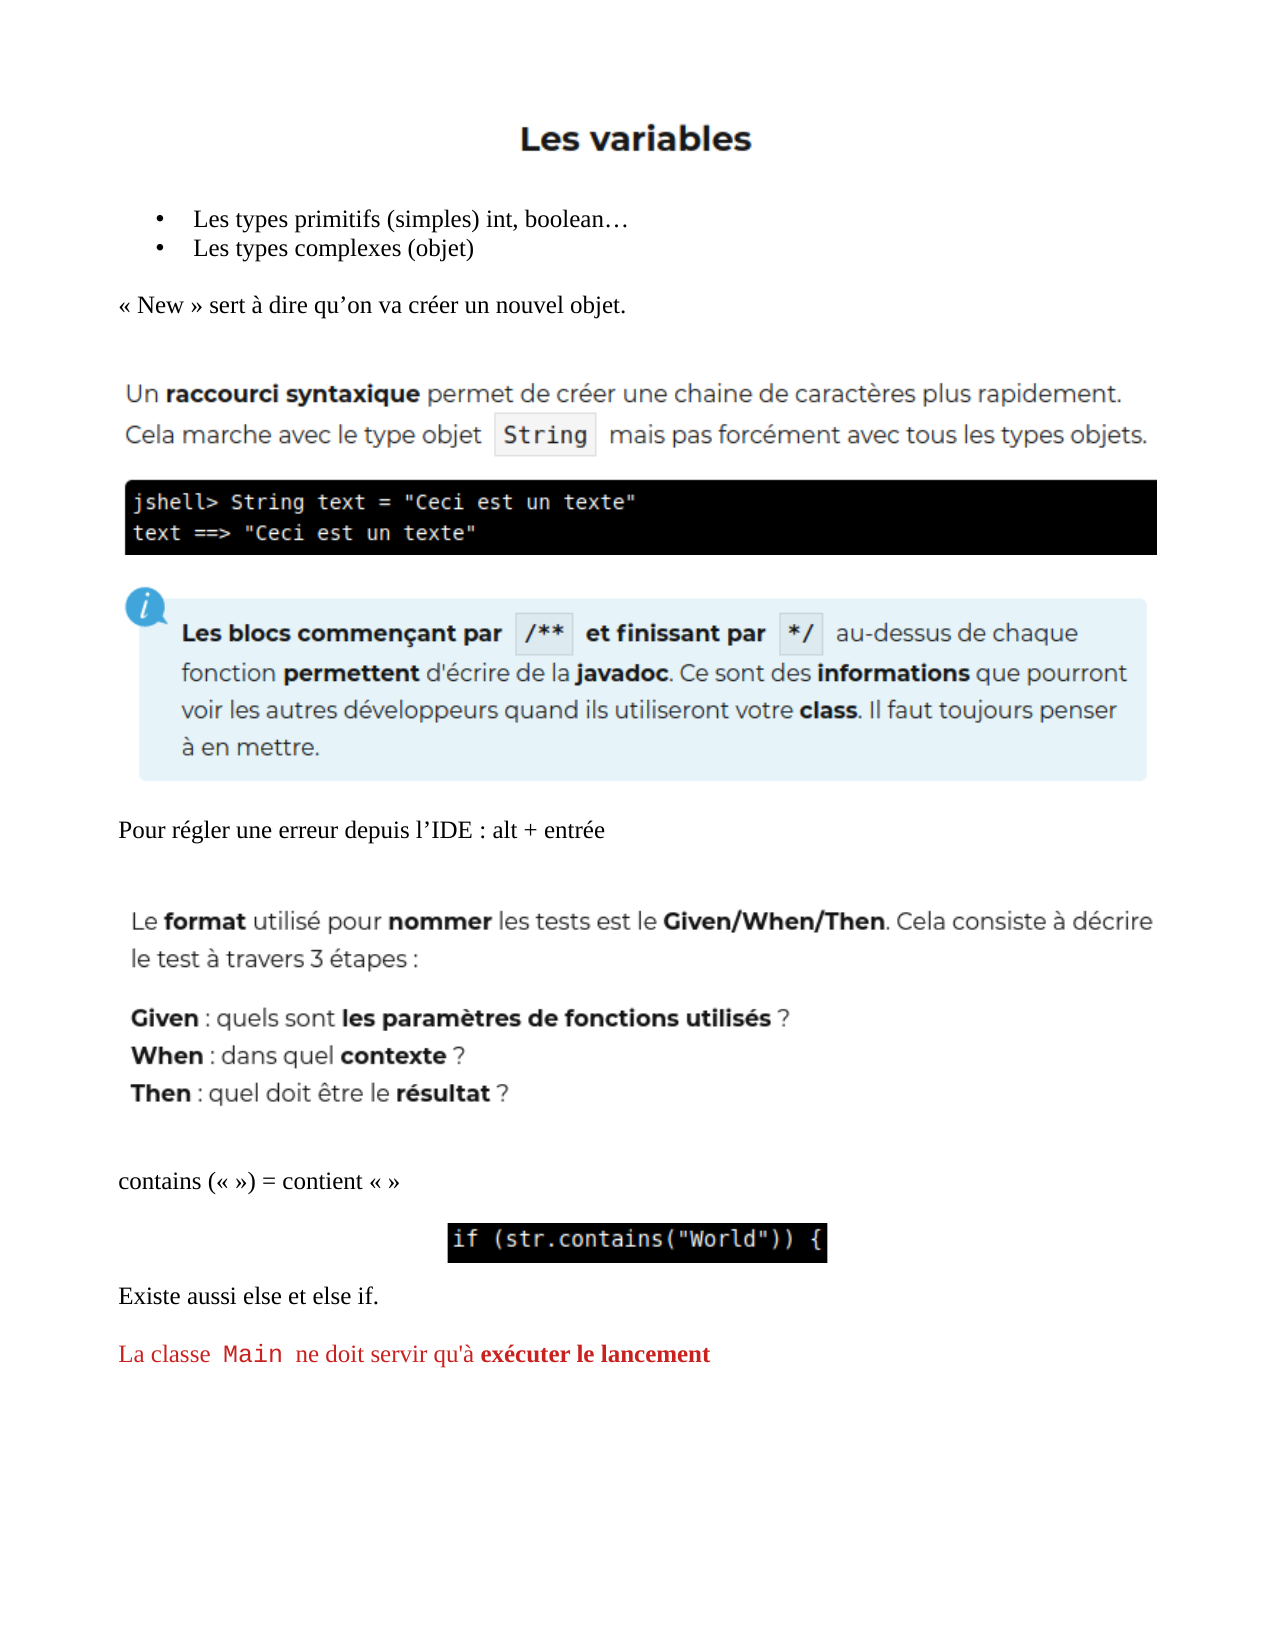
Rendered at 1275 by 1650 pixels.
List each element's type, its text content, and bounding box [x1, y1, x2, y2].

picture [118, 901, 1157, 1109]
list Les types primitifs (simples) int, boolean… [156, 204, 1157, 233]
text contains (« ») = contient « » [118, 1166, 1157, 1195]
text Existe aussi else et else if. [118, 1281, 1157, 1310]
text La classe Main ne doit servir qu'à exécuter le lancement [118, 1339, 1157, 1370]
text Pour régler une erreur depuis l’IDE : alt + entrée [118, 815, 1157, 844]
list Les types complexes (objet) [156, 233, 1157, 262]
picture [447, 1223, 828, 1263]
picture [518, 118, 758, 159]
picture [118, 583, 1157, 787]
picture [118, 376, 1157, 555]
text « New » sert à dire qu’on va créer un nouvel objet. [118, 291, 1157, 319]
